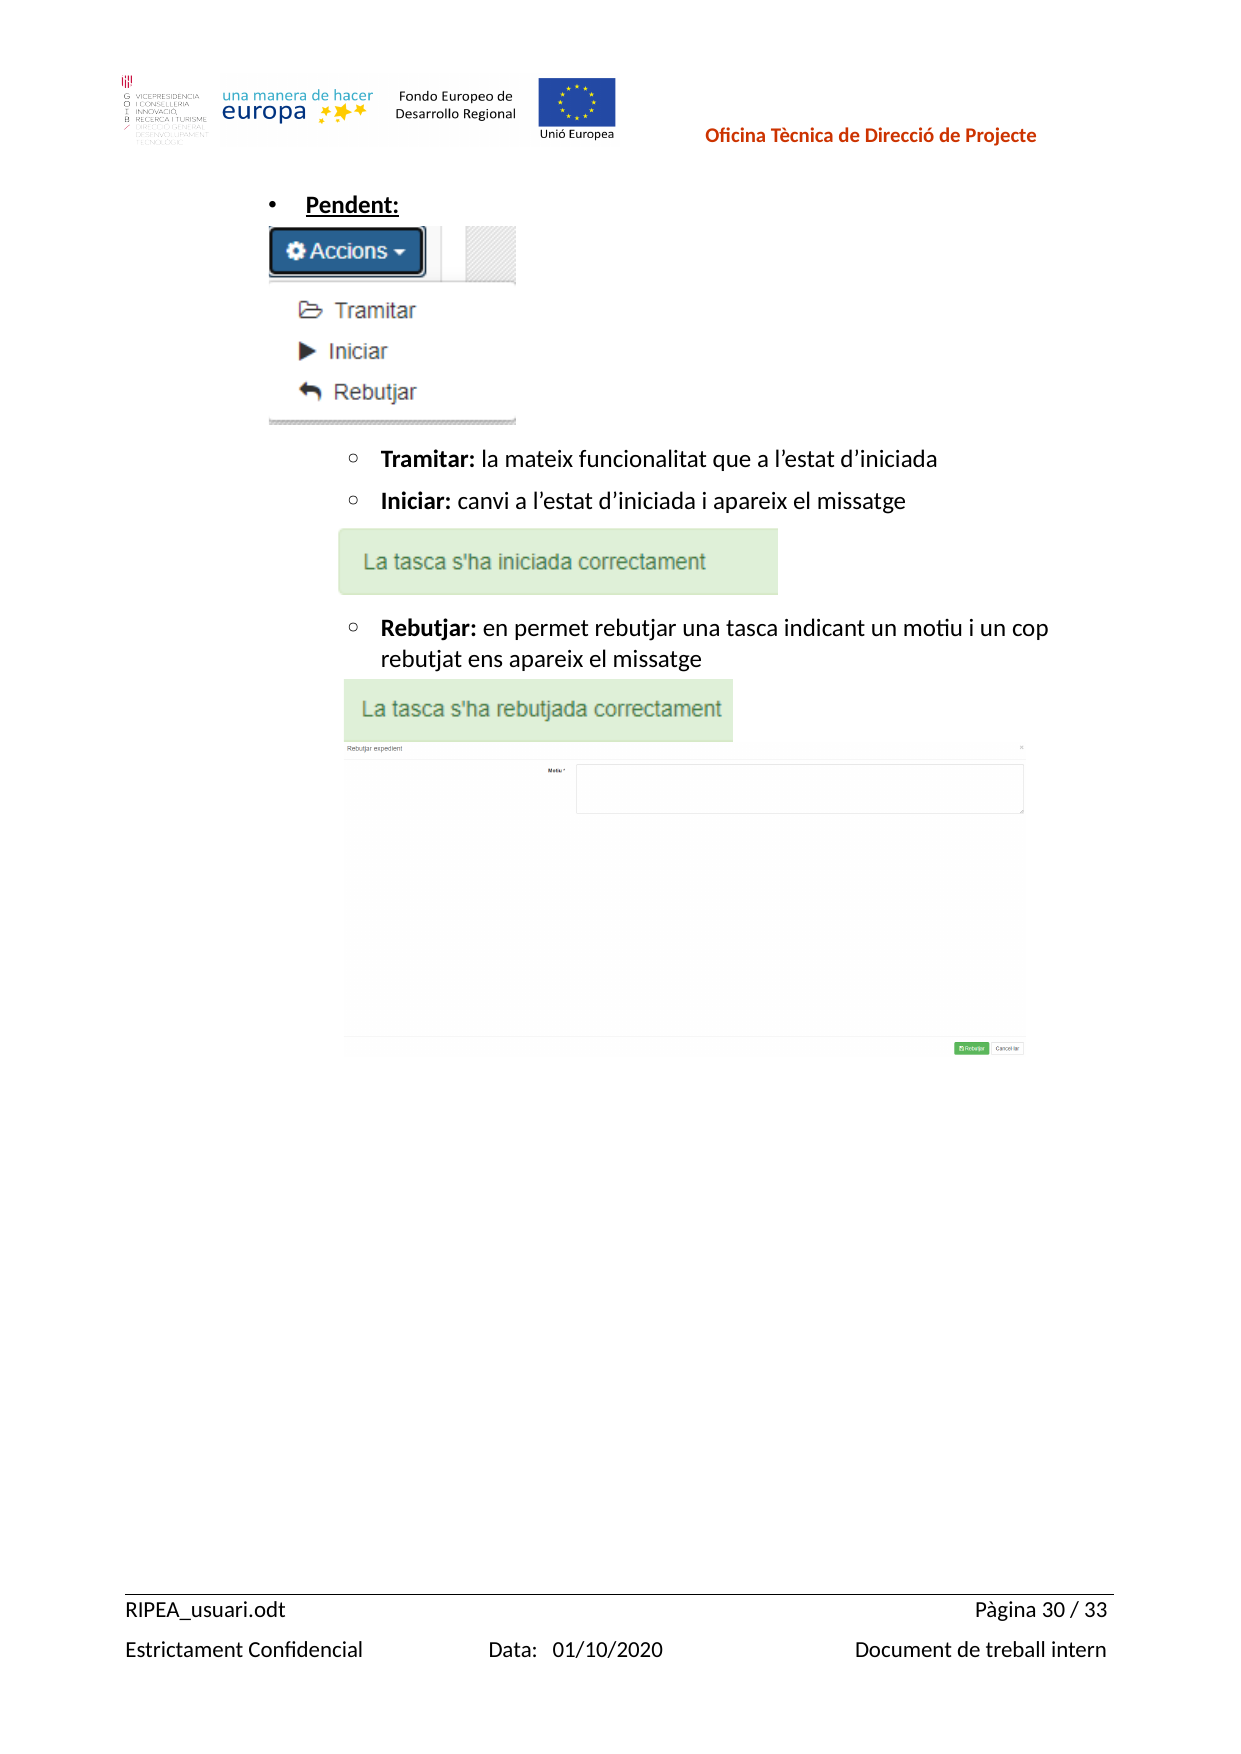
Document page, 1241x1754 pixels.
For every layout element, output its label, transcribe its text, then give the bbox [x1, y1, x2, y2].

list Pendent: [268, 189, 1122, 220]
picture [268, 226, 516, 425]
picture [337, 527, 778, 595]
list Rebutjar: en permet rebutjar una tasca indicant un motiu i un cop rebutjat ens apareix el missatge [343, 612, 1122, 673]
picture [118, 73, 213, 147]
list Iniciar: canvi a l’estat d’iniciada i apareix el missatge [343, 486, 1122, 516]
picture [343, 679, 1026, 1057]
list Tramitar: la mateix funcionalitat que a l’estat d’iniciada [343, 443, 1122, 474]
picture [219, 73, 621, 147]
